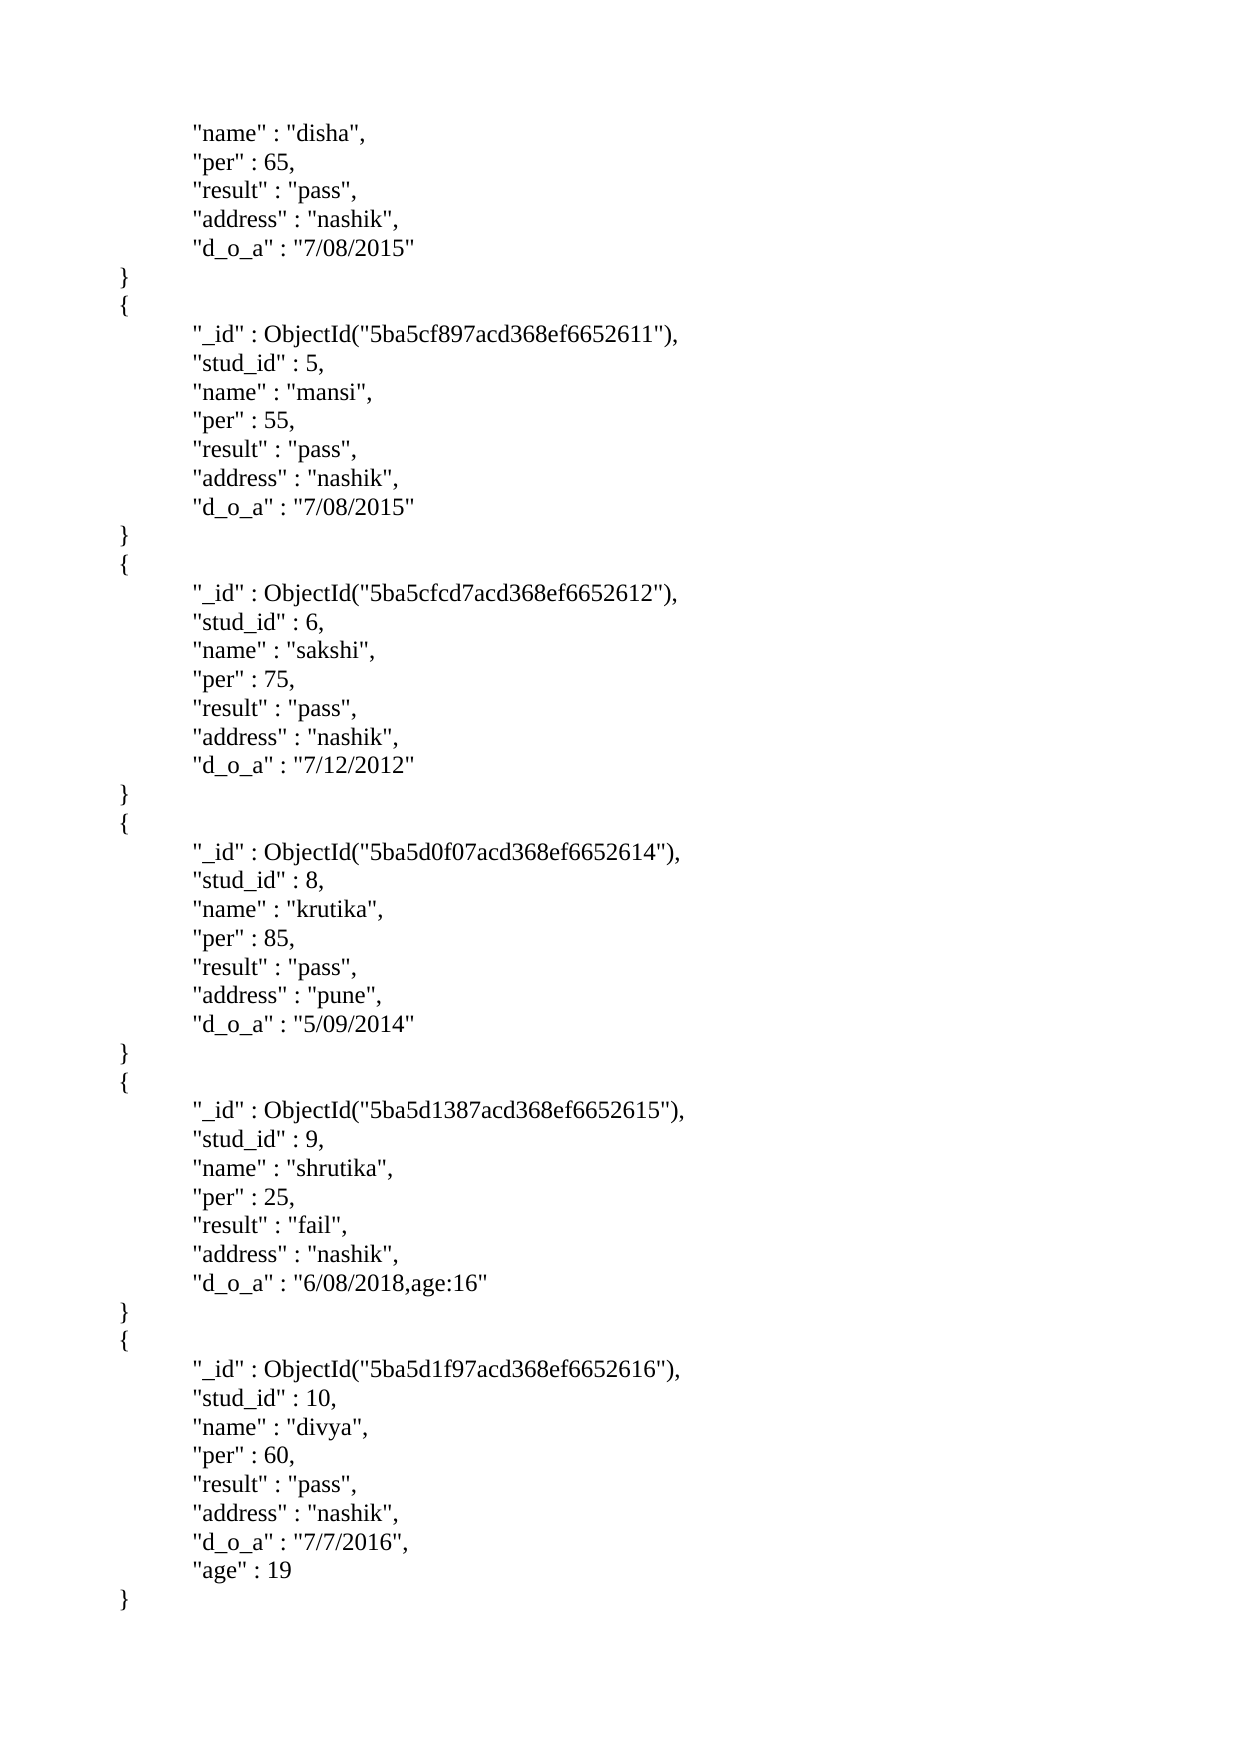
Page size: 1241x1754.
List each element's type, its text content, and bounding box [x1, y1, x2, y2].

text "result" : "pass", [118, 952, 1122, 981]
text "_id" : ObjectId("5ba5d0f07acd368ef6652614"), [118, 837, 1122, 866]
text "per" : 60, [118, 1441, 1122, 1469]
text "d_o_a" : "7/08/2015" [118, 233, 1122, 262]
text } [118, 521, 1122, 549]
text "per" : 85, [118, 923, 1122, 952]
text "result" : "pass", [118, 434, 1122, 463]
text "_id" : ObjectId("5ba5d1f97acd368ef6652616"), [118, 1354, 1122, 1383]
text "stud_id" : 10, [118, 1383, 1122, 1412]
text { [118, 1326, 1122, 1354]
text "d_o_a" : "7/7/2016", [118, 1527, 1122, 1556]
text "per" : 25, [118, 1182, 1122, 1211]
text "stud_id" : 9, [118, 1124, 1122, 1153]
text "d_o_a" : "7/08/2015" [118, 492, 1122, 521]
text "per" : 65, [118, 147, 1122, 176]
text "d_o_a" : "5/09/2014" [118, 1009, 1122, 1038]
text "d_o_a" : "6/08/2018,age:16" [118, 1268, 1122, 1297]
text "d_o_a" : "7/12/2012" [118, 751, 1122, 779]
text "address" : "nashik", [118, 463, 1122, 492]
text "address" : "nashik", [118, 1498, 1122, 1527]
text "result" : "pass", [118, 1469, 1122, 1498]
text } [118, 1297, 1122, 1326]
text "result" : "pass", [118, 176, 1122, 204]
text "age" : 19 [118, 1556, 1122, 1584]
text { [118, 808, 1122, 837]
text } [118, 1584, 1122, 1613]
text "name" : "disha", [118, 118, 1122, 147]
text "per" : 75, [118, 664, 1122, 693]
text { [118, 1067, 1122, 1096]
text { [118, 291, 1122, 319]
text "name" : "sakshi", [118, 636, 1122, 664]
text "result" : "pass", [118, 693, 1122, 722]
text "address" : "nashik", [118, 1239, 1122, 1268]
text } [118, 1038, 1122, 1067]
text "name" : "shrutika", [118, 1153, 1122, 1182]
text "stud_id" : 5, [118, 348, 1122, 377]
text "_id" : ObjectId("5ba5cfcd7acd368ef6652612"), [118, 578, 1122, 607]
text "address" : "nashik", [118, 722, 1122, 751]
text "_id" : ObjectId("5ba5d1387acd368ef6652615"), [118, 1096, 1122, 1124]
text "address" : "pune", [118, 981, 1122, 1009]
text { [118, 549, 1122, 578]
text "stud_id" : 8, [118, 866, 1122, 894]
text "name" : "divya", [118, 1412, 1122, 1441]
text "result" : "fail", [118, 1211, 1122, 1239]
text } [118, 262, 1122, 291]
text "per" : 55, [118, 406, 1122, 434]
text "stud_id" : 6, [118, 607, 1122, 636]
text "address" : "nashik", [118, 204, 1122, 233]
text "name" : "krutika", [118, 894, 1122, 923]
text "_id" : ObjectId("5ba5cf897acd368ef6652611"), [118, 319, 1122, 348]
text } [118, 779, 1122, 808]
text "name" : "mansi", [118, 377, 1122, 406]
